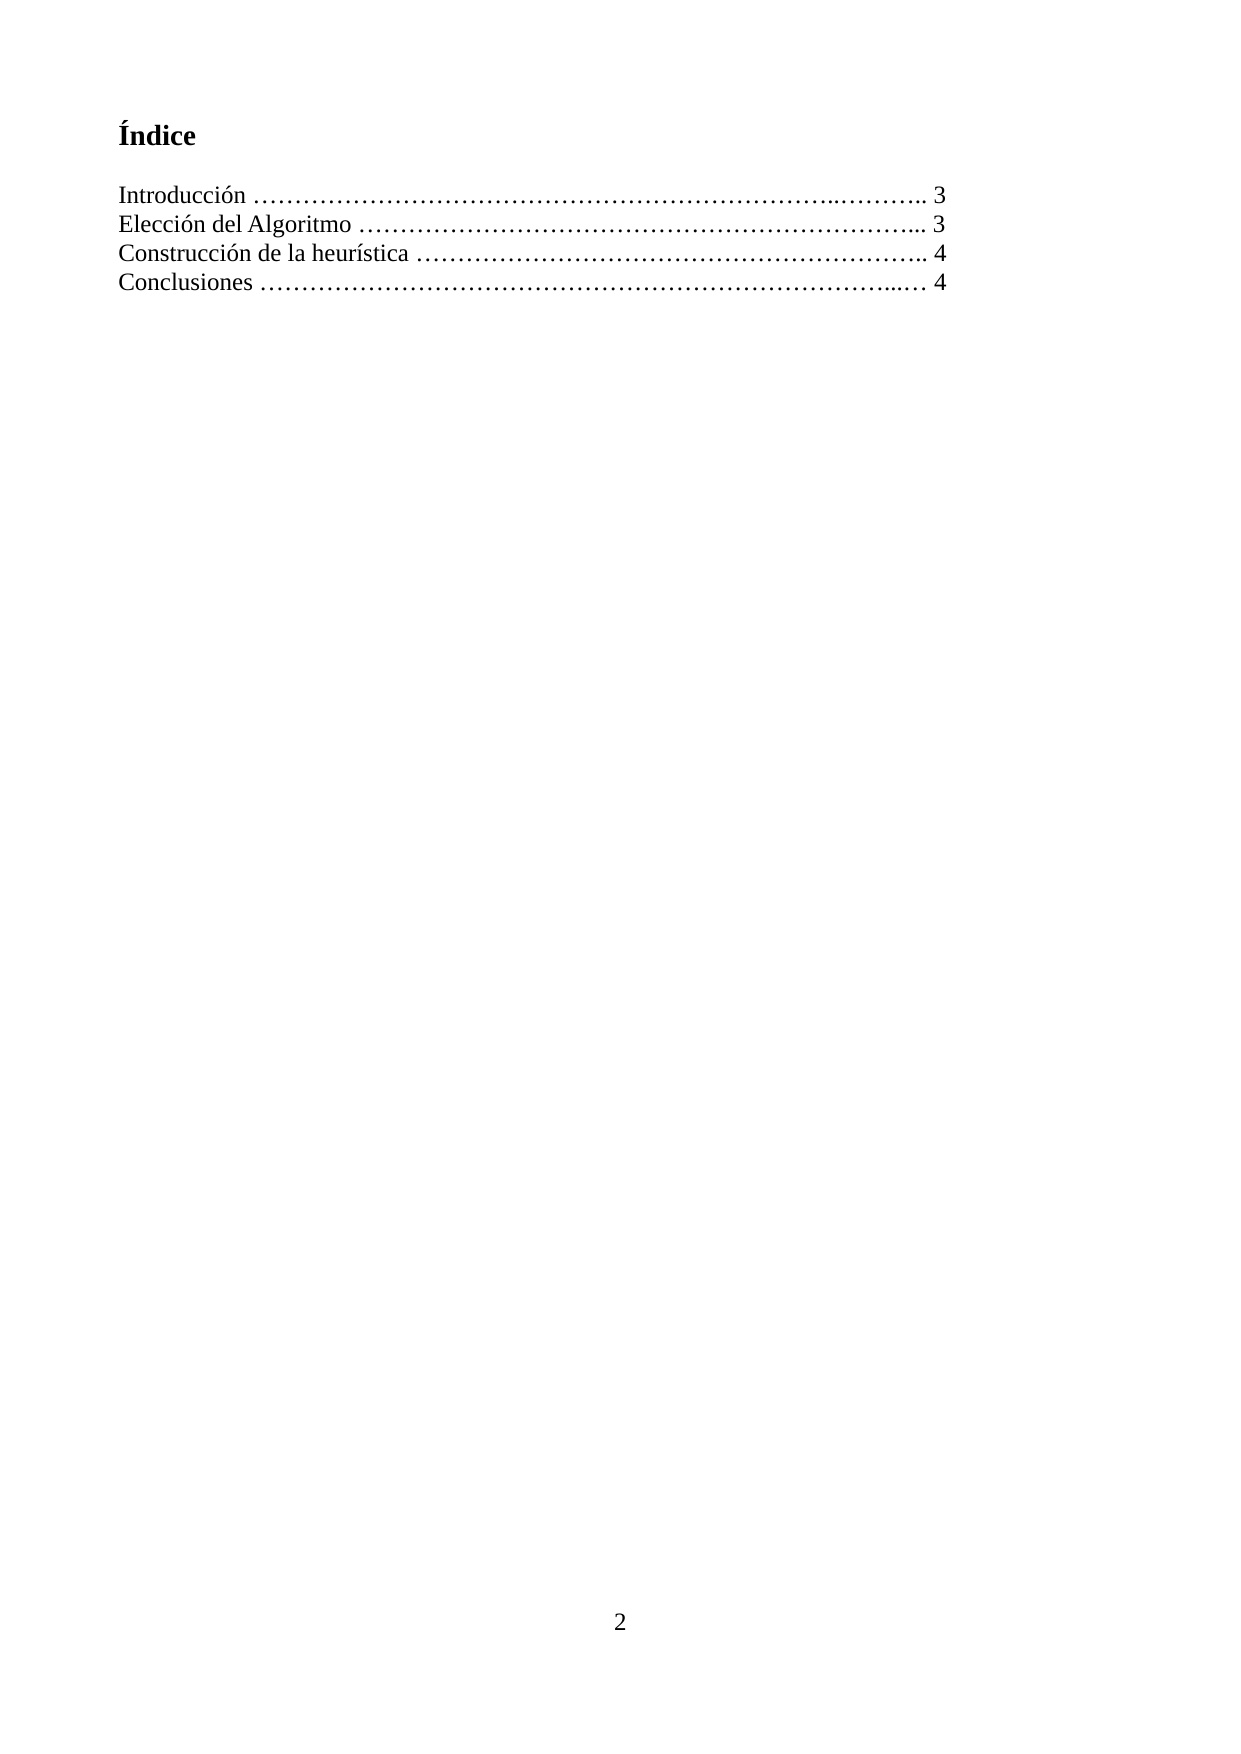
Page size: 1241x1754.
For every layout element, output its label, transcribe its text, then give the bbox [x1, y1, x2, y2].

text Construcción de la heurística …………………………………………………….. 4 [118, 238, 1122, 267]
text Elección del Algoritmo …………………………………………………………... 3 [118, 209, 1122, 238]
text Índice [118, 118, 1122, 152]
text Conclusiones …………………………………………………………………...… 4 [118, 267, 1122, 295]
text Introducción ……………………………………………………………..……….. 3 [118, 180, 1122, 209]
